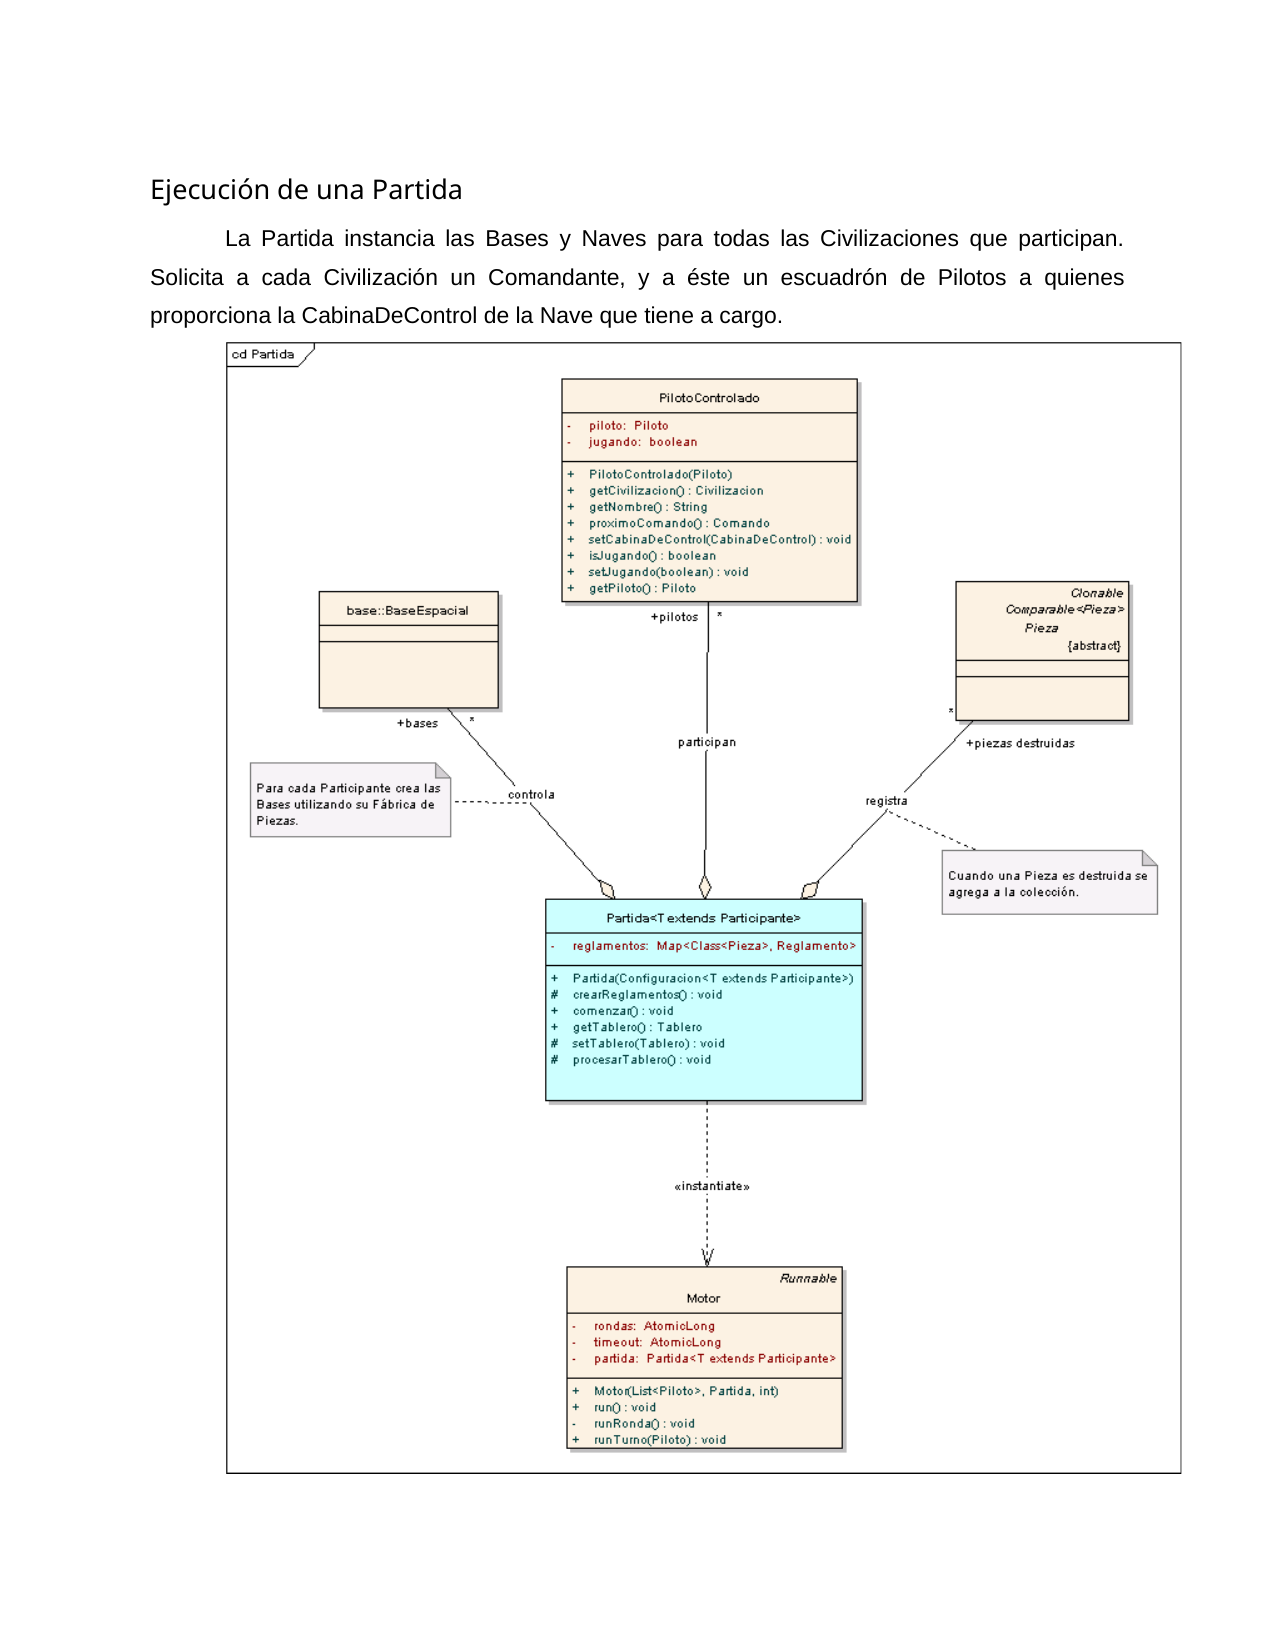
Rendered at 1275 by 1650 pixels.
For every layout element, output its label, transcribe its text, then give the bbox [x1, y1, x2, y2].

subtitle Ejecución de una Partida [150, 171, 1125, 208]
text La Partida instancia las Bases y Naves para todas las Civilizaciones que participan. Solicita a cada Civilización un Comandante, y a éste un escuadrón de Pilotos a quienes proporciona la CabinaDeControl de la Nave que tiene a cargo. [150, 226, 1125, 329]
picture [225, 341, 1182, 1474]
